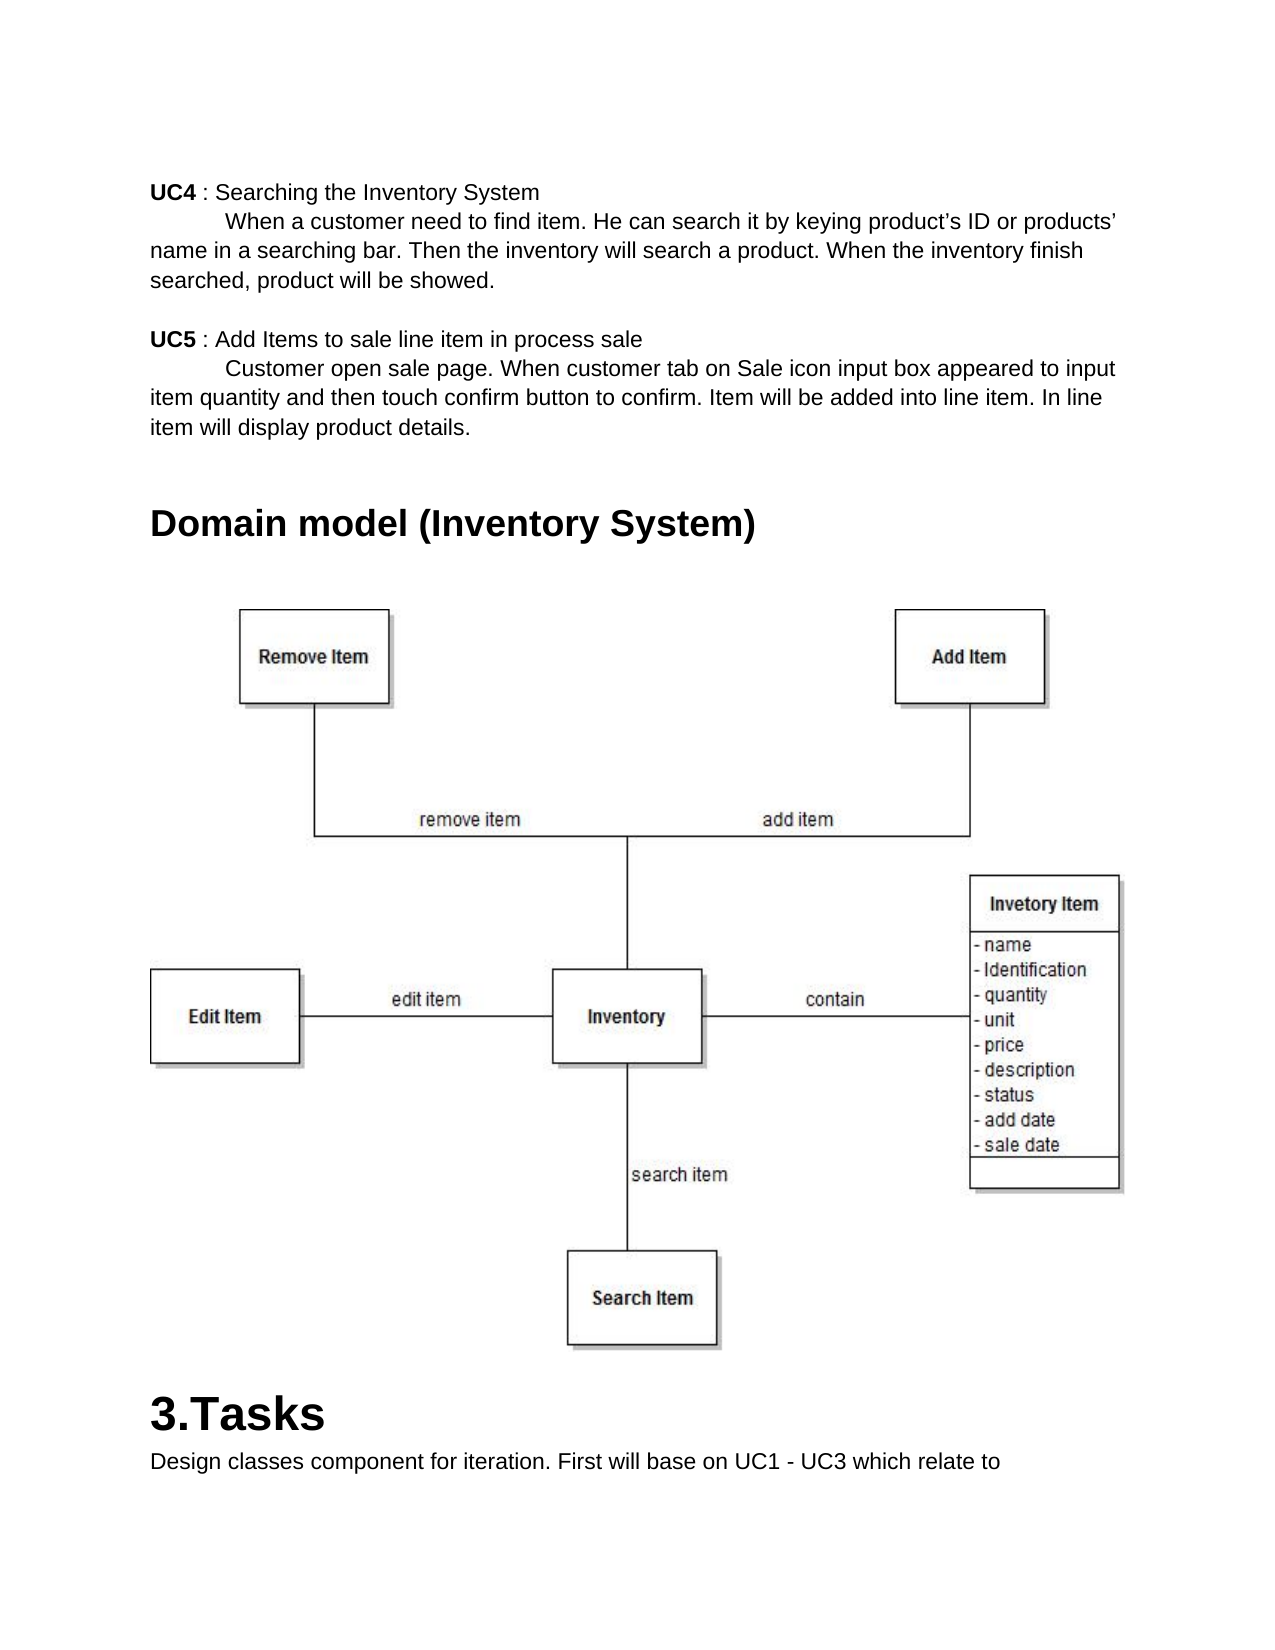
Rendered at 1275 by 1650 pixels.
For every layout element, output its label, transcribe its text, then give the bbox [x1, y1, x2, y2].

text UC5 : Add Items to sale line item in process sale [150, 326, 1125, 352]
picture [150, 609, 1125, 1352]
text When a customer need to find item. He can search it by keying product’s ID or products’ name in a searching bar. Then the inventory will search a product. When the inventory finish searched, product will be showed. [150, 209, 1125, 293]
text 3.Tasks [150, 1387, 1125, 1441]
text Domain model (Inventory System) [150, 502, 1125, 544]
text UC4 : Searching the Inventory System [150, 179, 1125, 205]
text Design classes component for iteration. First will base on UC1 - UC3 which relate to [150, 1449, 1125, 1474]
text Customer open sale page. When customer tab on Sale icon input box appeared to input item quantity and then touch confirm button to confirm. Item will be added into line item. In line item will display product details. [150, 356, 1125, 440]
